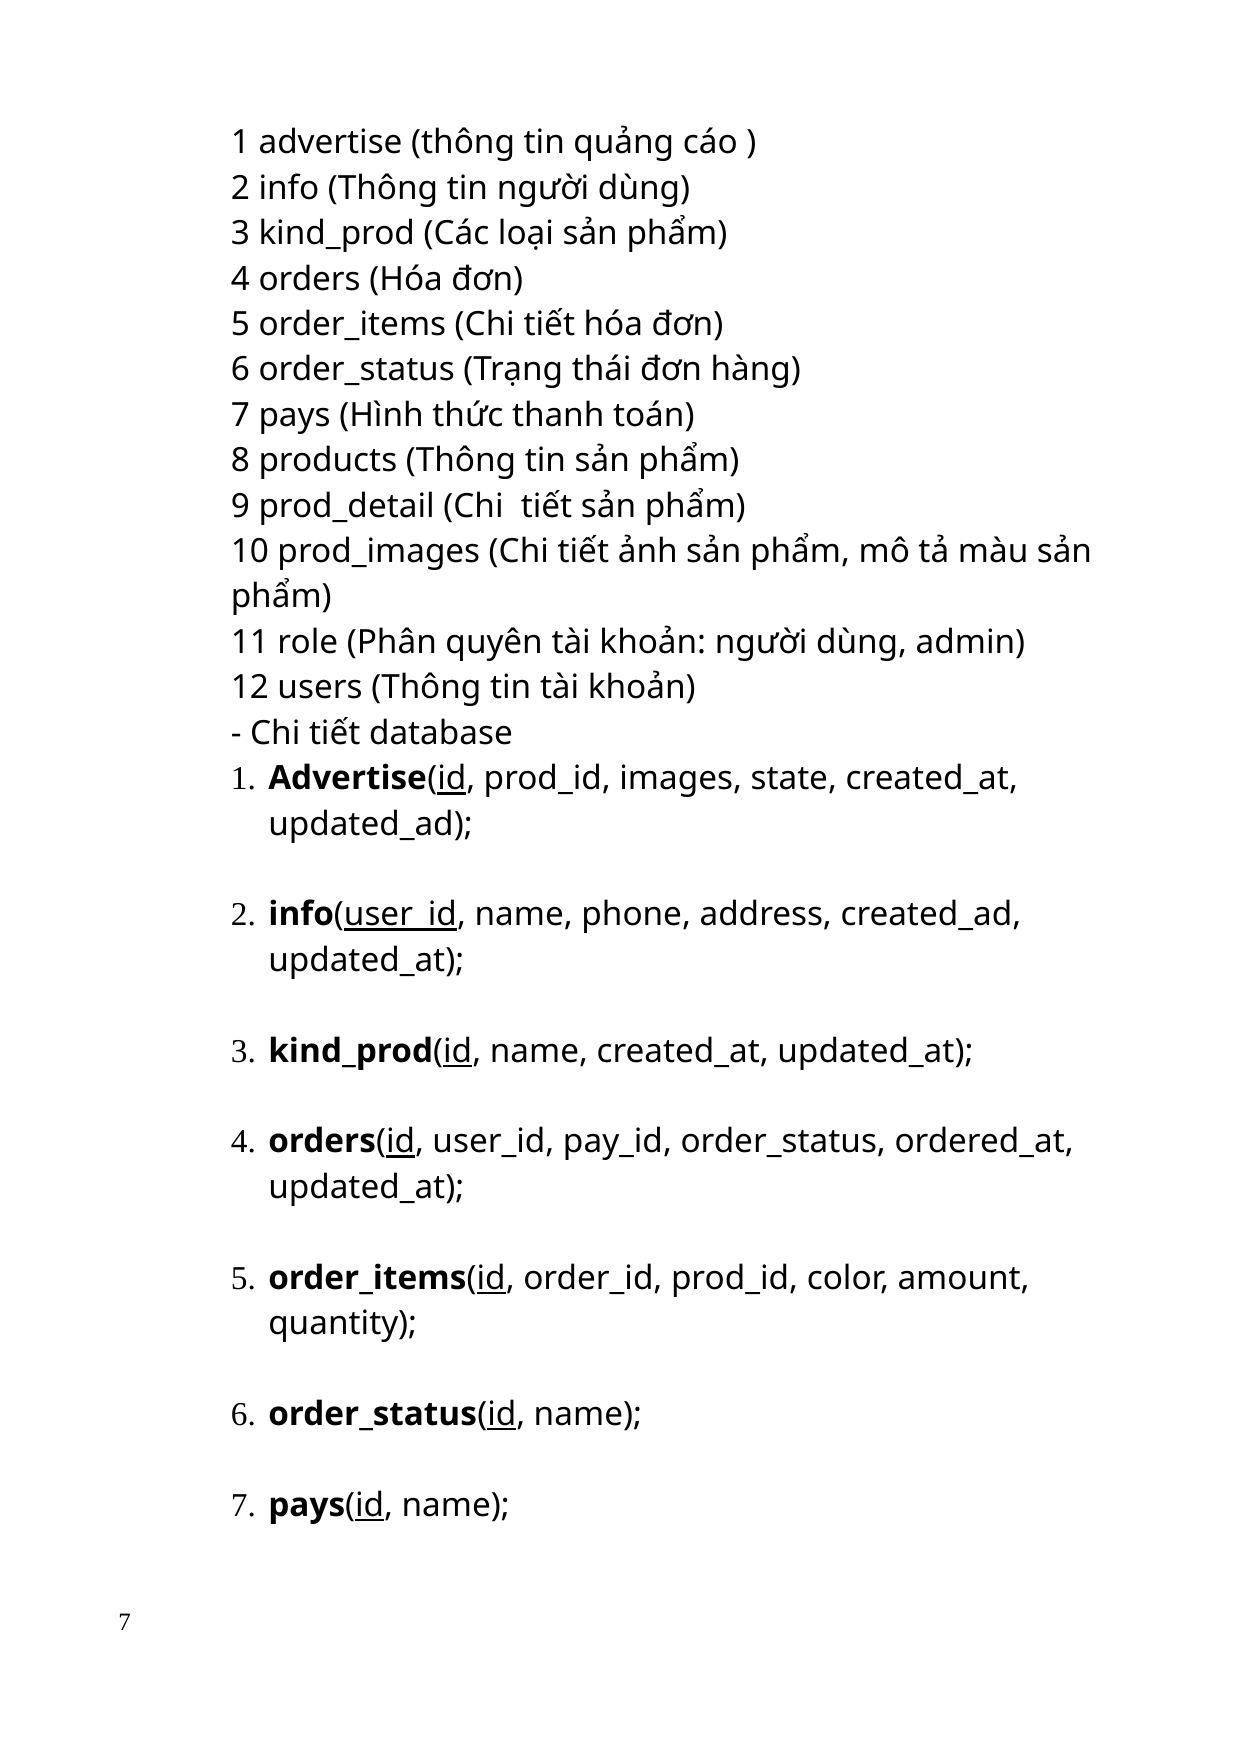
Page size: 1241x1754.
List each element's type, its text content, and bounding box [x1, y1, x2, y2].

list 9 prod_detail (Chi tiết sản phẩm) [193, 481, 1122, 527]
list 8 products (Thông tin sản phẩm) [193, 436, 1122, 481]
list 11 role (Phân quyên tài khoản: người dùng, admin) [193, 618, 1122, 663]
list Advertise(id, prod_id, images, state, created_at, updated_ad); [231, 754, 1122, 845]
list 1 advertise (thông tin quảng cáo ) [193, 118, 1122, 163]
list orders(id, user_id, pay_id, order_status, ordered_at, updated_at); [231, 1117, 1122, 1208]
list 7 pays (Hình thức thanh toán) [193, 391, 1122, 436]
list info(user_id, name, phone, address, created_ad, updated_at); [231, 890, 1122, 981]
list order_status(id, name); [231, 1390, 1122, 1435]
list 4 orders (Hóa đơn) [193, 254, 1122, 300]
list 6 order_status (Trạng thái đơn hàng) [193, 345, 1122, 391]
list pays(id, name); [231, 1481, 1122, 1526]
list 2 info (Thông tin người dùng) [193, 163, 1122, 209]
list 12 users (Thông tin tài khoản) [193, 663, 1122, 708]
list 5 order_items (Chi tiết hóa đơn) [193, 300, 1122, 345]
list order_items(id, order_id, prod_id, color, amount, quantity); [231, 1253, 1122, 1344]
list - Chi tiết database [193, 708, 1122, 754]
list 3 kind_prod (Các loại sản phẩm) [193, 209, 1122, 254]
list 10 prod_images (Chi tiết ảnh sản phẩm, mô tả màu sản phẩm) [193, 527, 1122, 618]
list kind_prod(id, name, created_at, updated_at); [231, 1026, 1122, 1072]
